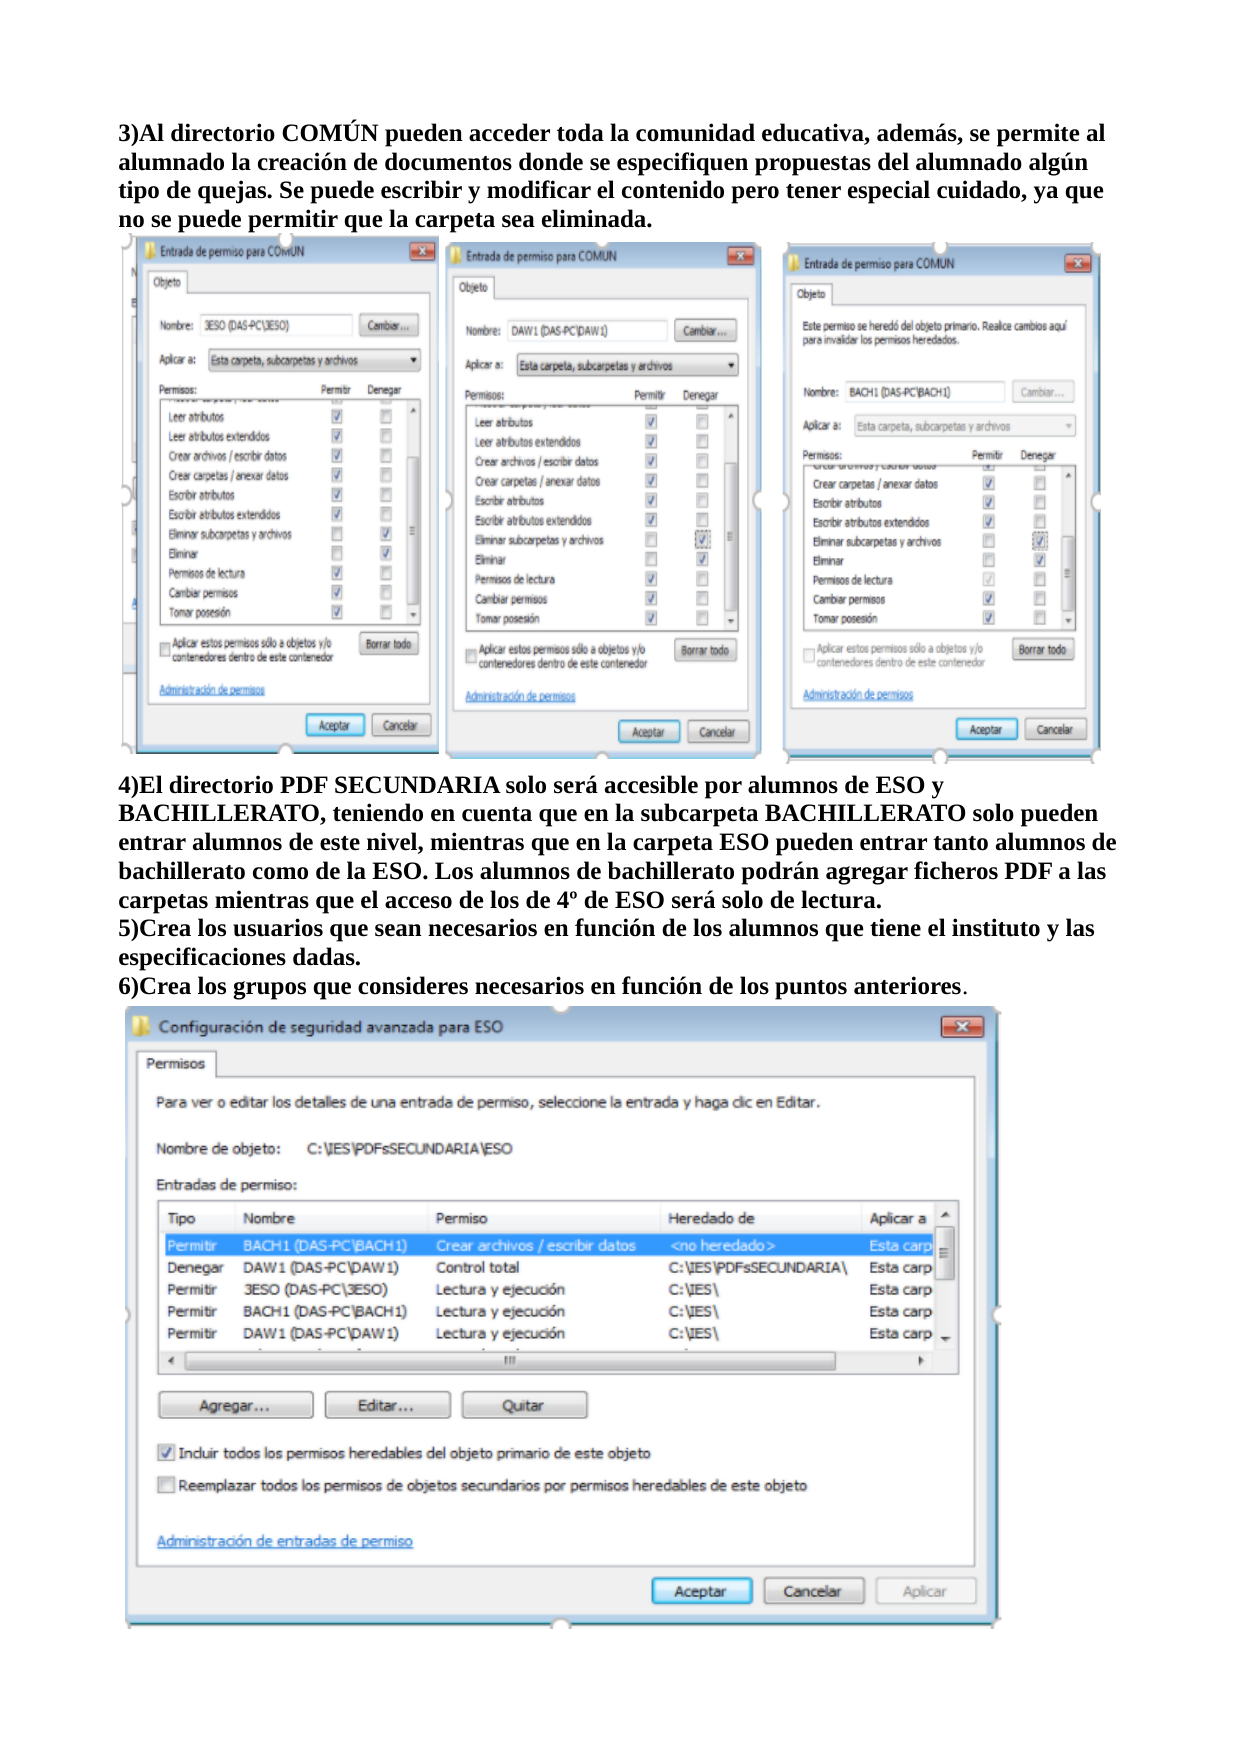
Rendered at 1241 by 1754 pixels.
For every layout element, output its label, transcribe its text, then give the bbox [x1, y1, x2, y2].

picture [445, 242, 762, 759]
picture [121, 233, 439, 754]
text 6)Crea los grupos que consideres necesarios en función de los puntos anteriores. [118, 971, 1122, 1000]
text 5)Crea los usuarios que sean necesarios en función de los alumnos que tiene el instituto y las especificaciones dadas. [118, 913, 1122, 971]
text 3)Al directorio COMÚN pueden acceder toda la comunidad educativa, además, se permite al alumnado la creación de documentos donde se especifiquen propuestas del alumnado algún tipo de quejas. Se puede escribir y modificar el contenido pero tener especial cuidado, ya que no se puede permitir que la carpeta sea eliminada. [118, 118, 1122, 233]
text 4)El directorio PDF SECUNDARIA solo será accesible por alumnos de ESO y BACHILLERATO, teniendo en cuenta que en la subcarpeta BACHILLERATO solo pueden entrar alumnos de este nivel, mientras que en la carpeta ESO pueden entrar tanto alumnos de bachillerato como de la ESO. Los alumnos de bachillerato podrán agregar ficheros PDF a las carpetas mientras que el acceso de los de 4º de ESO será solo de lectura. [118, 770, 1122, 913]
picture [125, 1006, 1002, 1629]
picture [782, 242, 1101, 764]
